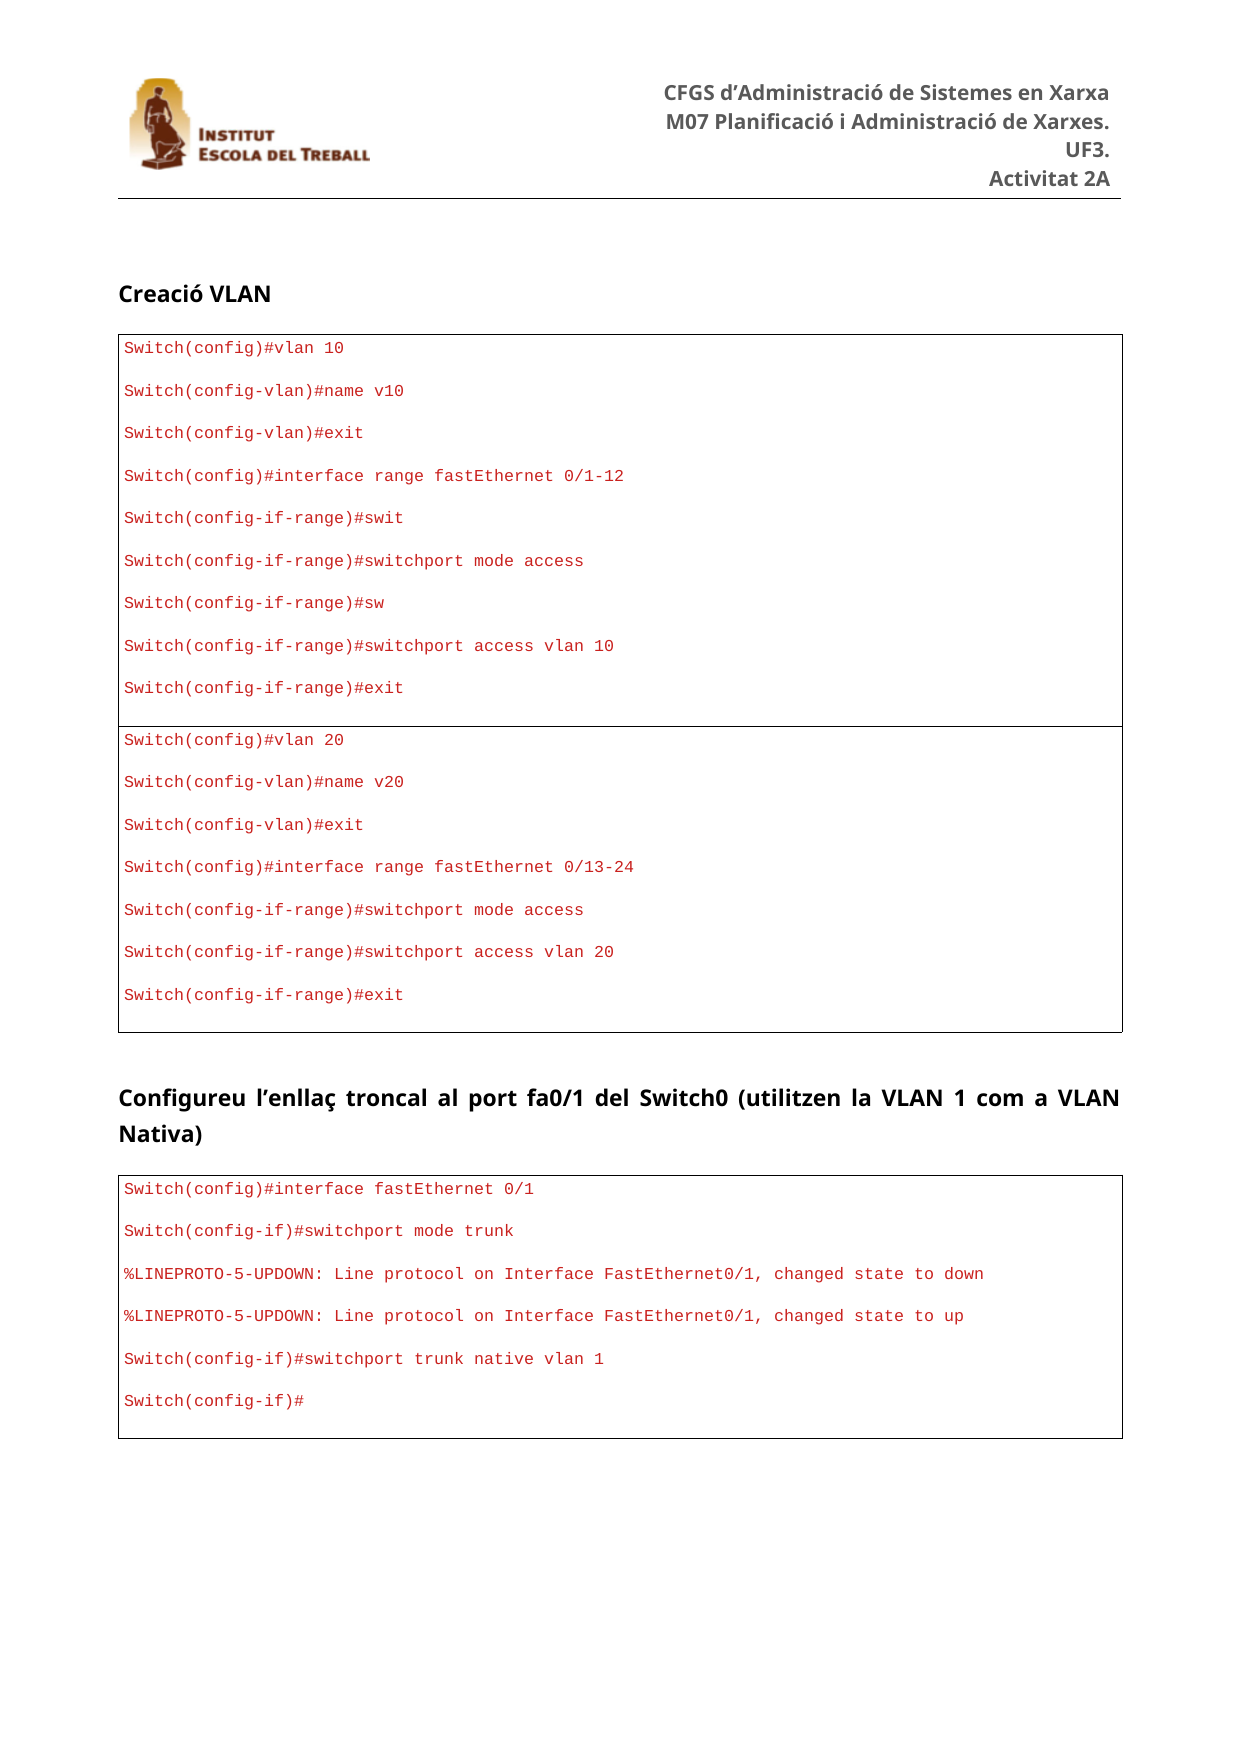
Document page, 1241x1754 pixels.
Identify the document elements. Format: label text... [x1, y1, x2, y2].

picture [129, 78, 370, 170]
text Configureu l’enllaç troncal al port fa0/1 del Switch0 (utilitzen la VLAN 1 com a VLAN Nativa) [118, 1082, 1122, 1149]
text Creació VLAN [118, 277, 1122, 309]
table_header Switch(config)#vlan 10 Switch(config-vlan)#name v10 Switch(config-vlan)#exit Switch(config)#interface range fastEthernet 0/1-12 Switch(config-if-range)#swit Switch(config-if-range)#switchport mode access Switch(config-if-range)#sw Switch(config-if-range)#switchport access vlan 10 Switch(config-if-range)#exit [119, 335, 1122, 726]
table_cell Switch(config)#vlan 20 Switch(config-vlan)#name v20 Switch(config-vlan)#exit Switch(config)#interface range fastEthernet 0/13-24 Switch(config-if-range)#switchport mode access Switch(config-if-range)#switchport access vlan 20 Switch(config-if-range)#exit [119, 727, 1122, 1032]
table_header Switch(config)#interface fastEthernet 0/1 Switch(config-if)#switchport mode trunk %LINEPROTO-5-UPDOWN: Line protocol on Interface FastEthernet0/1, changed state to down %LINEPROTO-5-UPDOWN: Line protocol on Interface FastEthernet0/1, changed state to up Switch(config-if)#switchport trunk native vlan 1 Switch(config-if)# [119, 1176, 1122, 1438]
